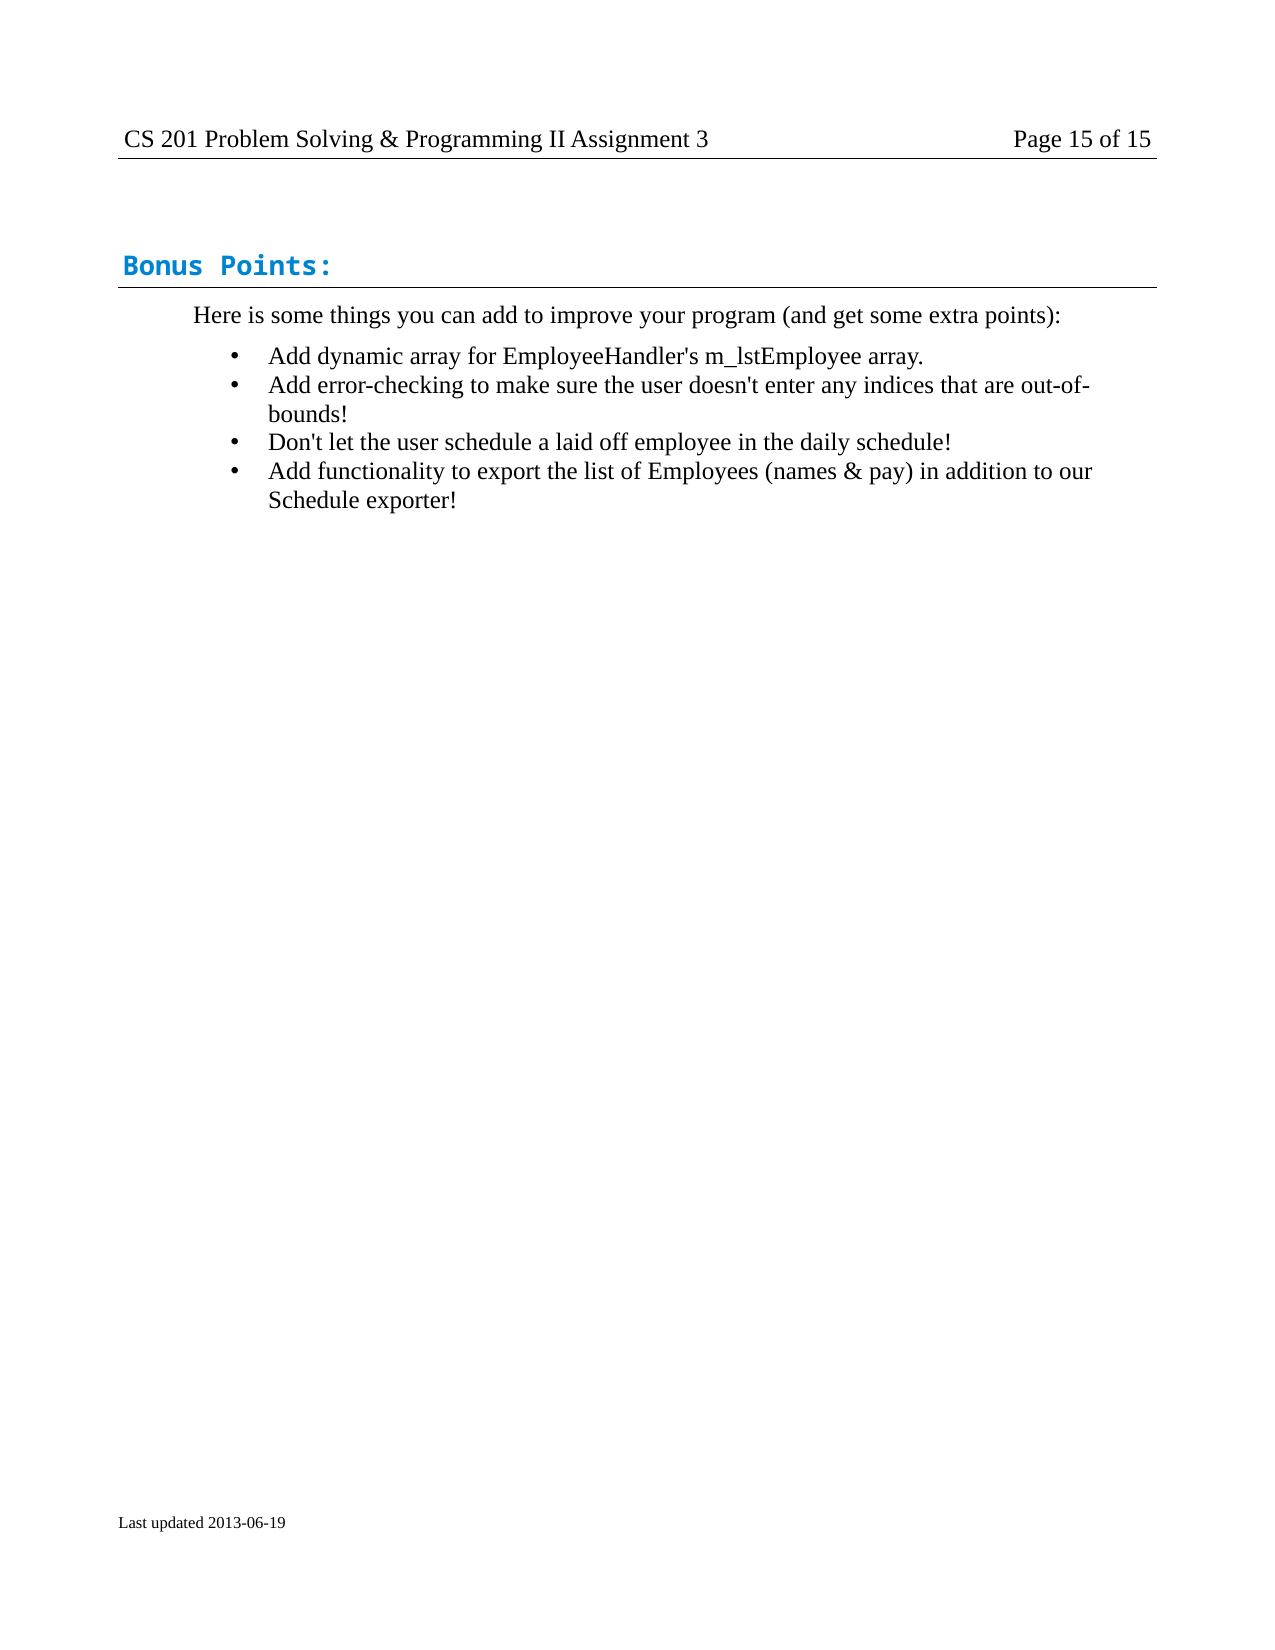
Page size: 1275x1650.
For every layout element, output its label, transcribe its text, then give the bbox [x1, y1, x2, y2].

list Add functionality to export the list of Employees (names & pay) in addition to our Schedule exporter! [230, 456, 1157, 514]
subtitle Bonus Points: [118, 242, 1157, 287]
text Here is some things you can add to improve your program (and get some extra points): [193, 300, 1157, 329]
list Add error-checking to make sure the user doesn't enter any indices that are out-of-bounds! [230, 370, 1157, 427]
list Add dynamic array for EmployeeHandler's m_lstEmployee array. [230, 341, 1157, 370]
list Don't let the user schedule a laid off employee in the daily schedule! [230, 427, 1157, 456]
